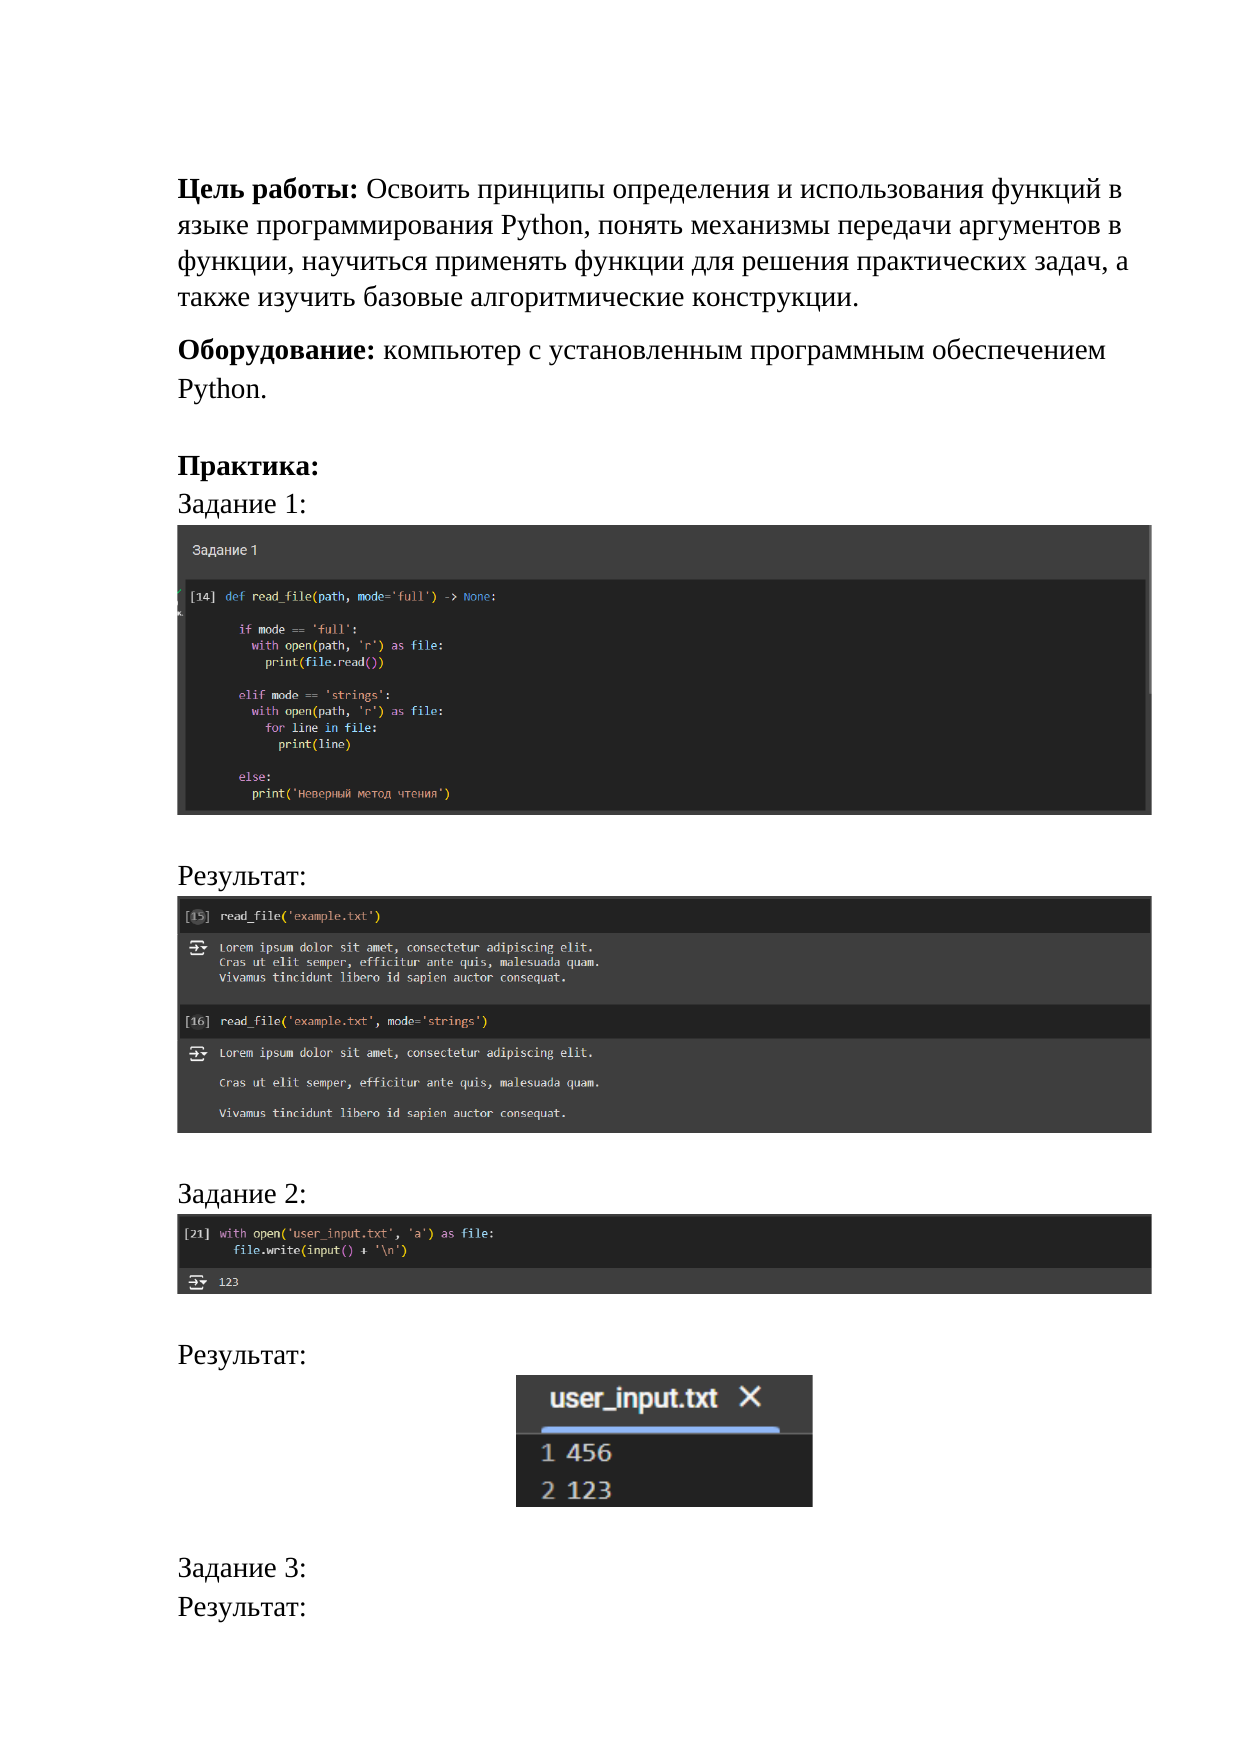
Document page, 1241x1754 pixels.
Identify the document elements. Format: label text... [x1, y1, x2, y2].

text Результат: [177, 1337, 1152, 1371]
text Задание 1: [177, 486, 1152, 520]
text Результат: [177, 1589, 1152, 1623]
picture [516, 1375, 813, 1507]
text Цель работы: Освоить принципы определения и использования функций в языке программирования Python, понять механизмы передачи аргументов в функции, научиться применять функции для решения практических задач, а также изучить базовые алгоритмические конструкции. [177, 171, 1152, 313]
text Оборудование: компьютер с установленным программным обеспечением Python. [177, 332, 1152, 404]
picture [177, 525, 1152, 815]
text Практика: [177, 448, 1152, 481]
text Задание 2: [177, 1176, 1152, 1209]
text Задание 3: [177, 1551, 1152, 1584]
picture [177, 1214, 1152, 1294]
text Результат: [177, 858, 1152, 891]
picture [177, 896, 1152, 1133]
